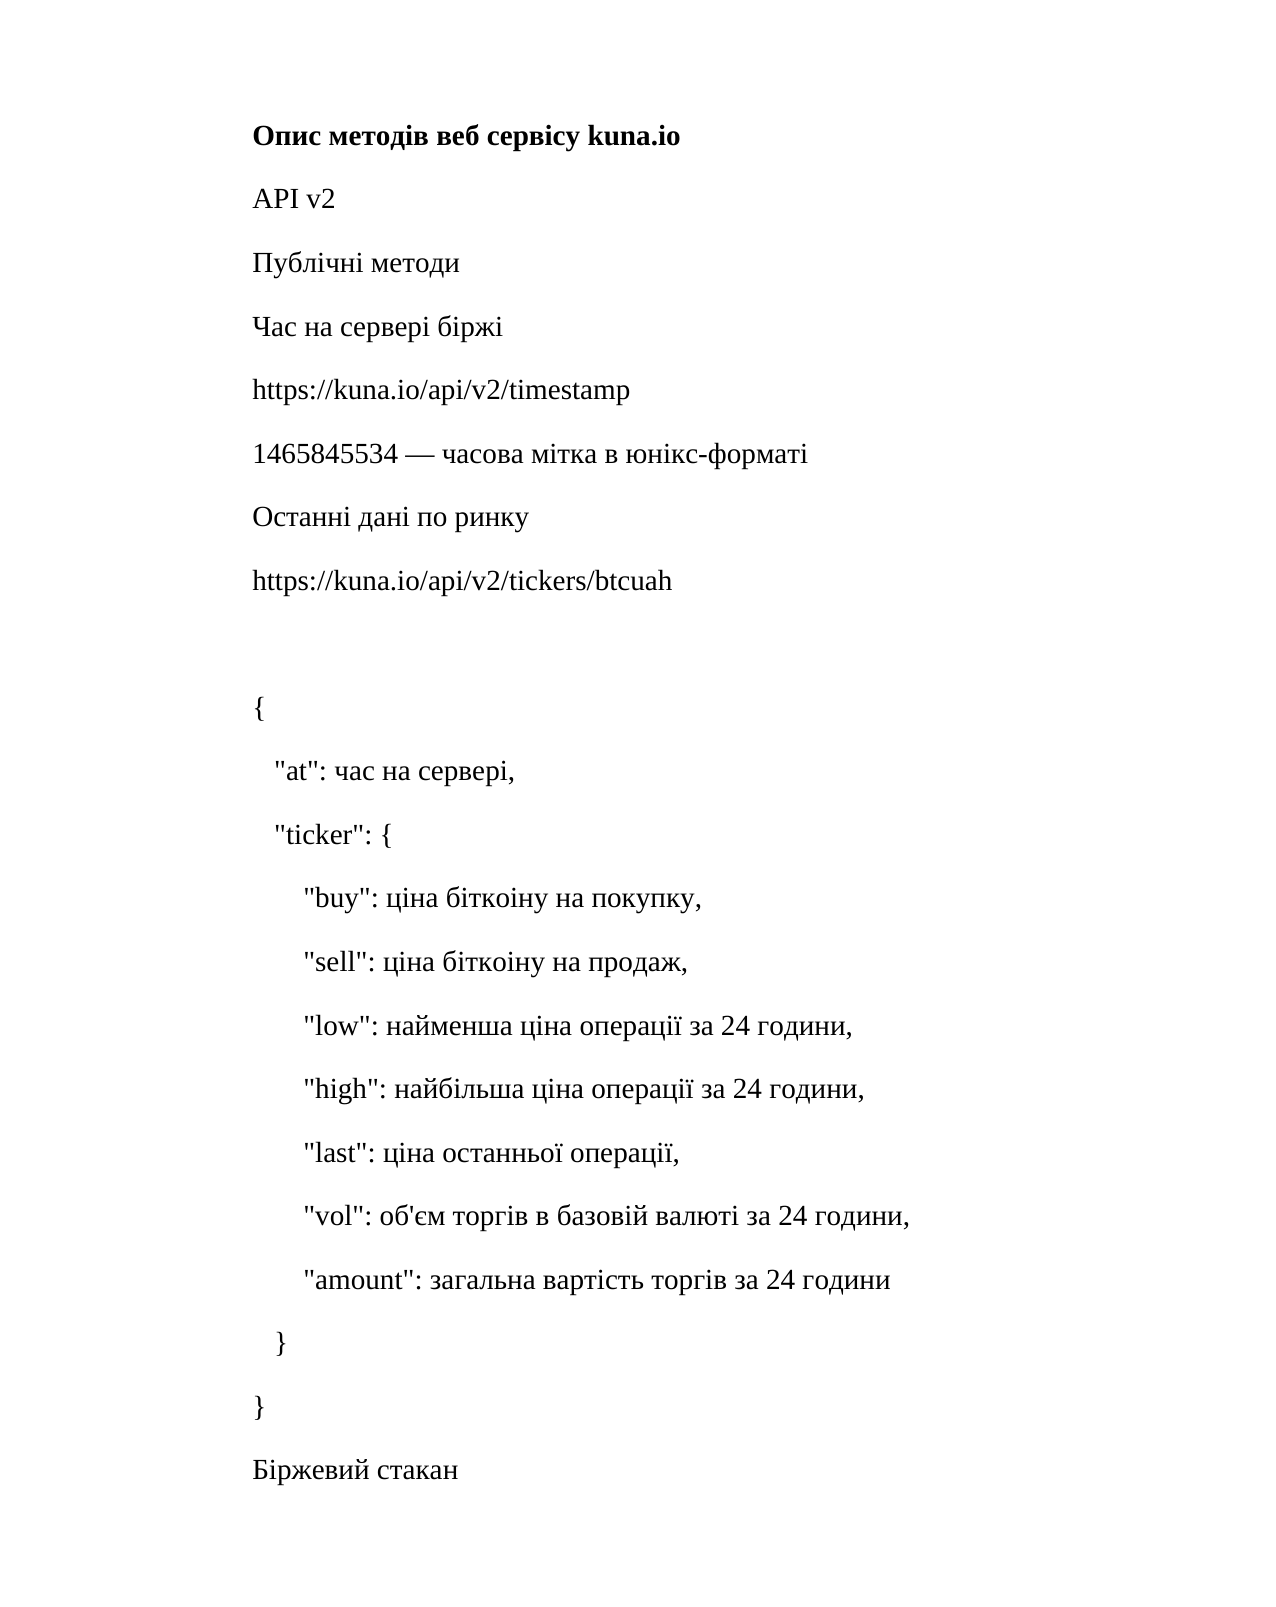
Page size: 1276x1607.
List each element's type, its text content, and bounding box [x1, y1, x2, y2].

text Публічні методи [177, 245, 1187, 279]
text } [177, 1325, 1187, 1359]
text https://kuna.io/api/v2/timestamp [177, 372, 1187, 406]
text "ticker": { [177, 817, 1187, 851]
text "buy": ціна біткоіну на покупку, [177, 881, 1187, 914]
text "sell": ціна біткоіну на продаж, [177, 944, 1187, 978]
text Час на сервері біржі [177, 309, 1187, 342]
text "amount": загальна вартість торгів за 24 години [177, 1262, 1187, 1295]
text "vol": об'єм торгів в базовій валюті за 24 години, [177, 1198, 1187, 1232]
text Останні дані по ринку [177, 499, 1187, 533]
text { [177, 690, 1187, 723]
text https://kuna.io/api/v2/tickers/btcuah [177, 563, 1187, 596]
text Біржевий стакан [177, 1452, 1187, 1486]
text "at": час на сервері, [177, 753, 1187, 787]
text Опис методів веб сервісу kuna.io [177, 118, 1187, 152]
text "low": найменша ціна операції за 24 години, [177, 1008, 1187, 1041]
text } [177, 1389, 1187, 1422]
text "high": найбільша ціна операції за 24 години, [177, 1071, 1187, 1105]
text "last": ціна останньої операції, [177, 1135, 1187, 1168]
text 1465845534 — часова мітка в юнікс-форматі [177, 436, 1187, 469]
text API v2 [177, 182, 1187, 215]
